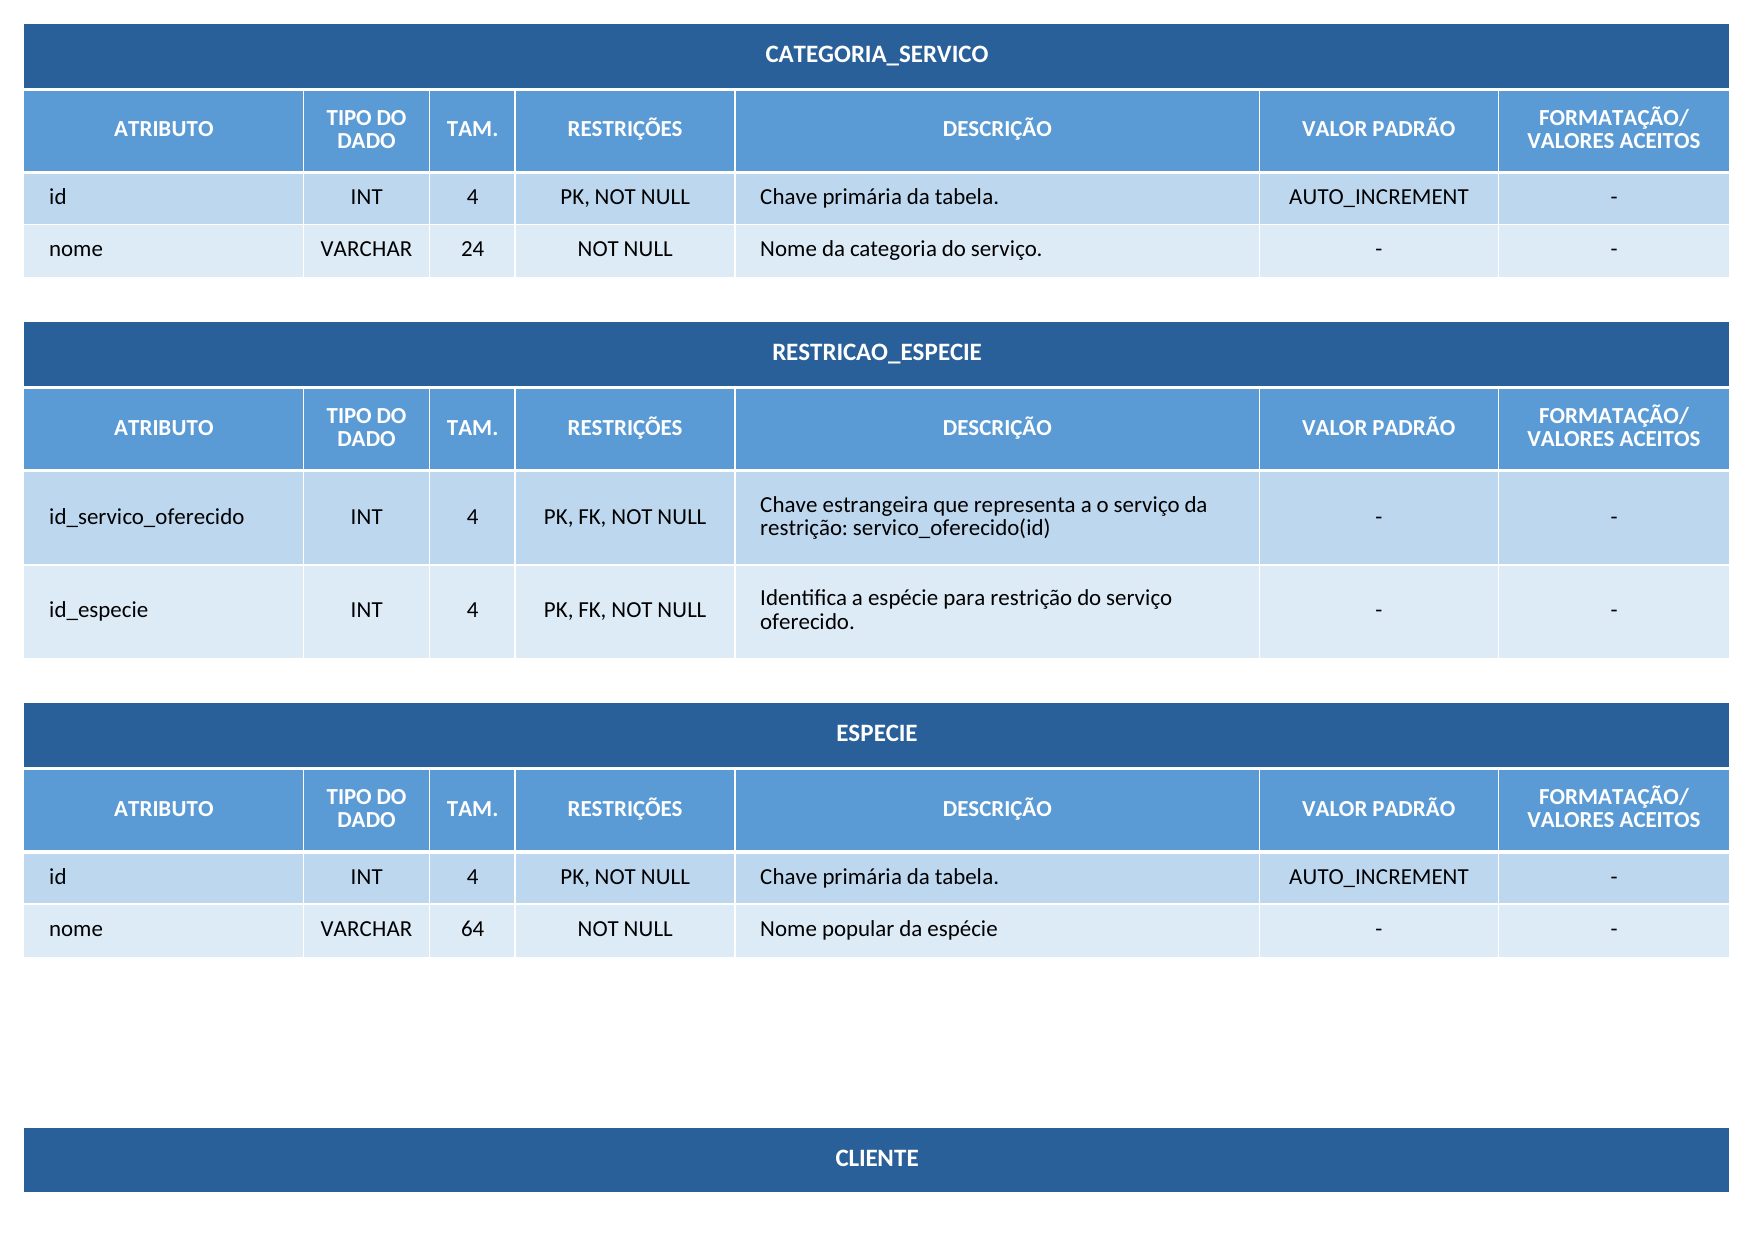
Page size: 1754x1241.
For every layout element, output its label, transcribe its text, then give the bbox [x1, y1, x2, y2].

table_cell RESTRIÇÕES [516, 91, 734, 171]
table_cell id [24, 854, 303, 903]
table_cell 64 [430, 905, 514, 957]
table_cell PK, NOT NULL [516, 174, 734, 224]
table_cell AUTO_INCREMENT [1260, 174, 1498, 224]
table_cell INT [304, 566, 429, 658]
table_cell VARCHAR [304, 905, 429, 957]
table_cell TAM. [430, 91, 514, 171]
table_cell - [1499, 854, 1729, 903]
table_header CATEGORIA_SERVICO [24, 24, 1729, 88]
table_cell id_especie [24, 566, 303, 658]
table_cell NOT NULL [516, 905, 734, 957]
table_cell Identifica a espécie para restrição do serviço oferecido. [736, 566, 1259, 658]
table_header RESTRICAO_ESPECIE [24, 322, 1729, 386]
table_cell nome [24, 225, 303, 277]
table_cell 4 [430, 854, 514, 903]
table_header CLIENTE [24, 1128, 1729, 1192]
table_cell 4 [430, 566, 514, 658]
table_cell 4 [430, 174, 514, 224]
table_cell Chave primária da tabela. [736, 854, 1259, 903]
table_cell nome [24, 905, 303, 957]
table_cell TIPO DO DADO [304, 91, 429, 171]
table_cell PK, FK, NOT NULL [516, 566, 734, 658]
table_cell - [1260, 472, 1498, 564]
table_header ESPECIE [24, 703, 1729, 767]
table_cell PK, FK, NOT NULL [516, 472, 734, 564]
table_cell AUTO_INCREMENT [1260, 854, 1498, 903]
table_cell id_servico_oferecido [24, 472, 303, 564]
table_cell ATRIBUTO [24, 389, 303, 469]
table_cell Nome popular da espécie [736, 905, 1259, 957]
table_cell TAM. [430, 770, 514, 850]
table_cell VALOR PADRÃO [1260, 770, 1498, 850]
table_cell FORMATAÇÃO/VALORES ACEITOS [1499, 389, 1729, 469]
table_cell VALOR PADRÃO [1260, 91, 1498, 171]
table_cell - [1260, 566, 1498, 658]
table_cell DESCRIÇÃO [736, 389, 1259, 469]
table_cell TIPO DO DADO [304, 770, 429, 850]
table_cell DESCRIÇÃO [736, 91, 1259, 171]
table_cell ATRIBUTO [24, 91, 303, 171]
table_cell VARCHAR [304, 225, 429, 277]
table_cell DESCRIÇÃO [736, 770, 1259, 850]
table_cell RESTRIÇÕES [516, 389, 734, 469]
table_cell - [1499, 905, 1729, 957]
table_cell TAM. [430, 389, 514, 469]
table_cell FORMATAÇÃO/VALORES ACEITOS [1499, 91, 1729, 171]
table_cell id [24, 174, 303, 224]
table_cell ATRIBUTO [24, 770, 303, 850]
table_cell FORMATAÇÃO/VALORES ACEITOS [1499, 770, 1729, 850]
table_cell RESTRIÇÕES [516, 770, 734, 850]
table_cell 4 [430, 472, 514, 564]
table_cell INT [304, 174, 429, 224]
table_cell Nome da categoria do serviço. [736, 225, 1259, 277]
table_cell 24 [430, 225, 514, 277]
table_cell TIPO DO DADO [304, 389, 429, 469]
table_cell INT [304, 472, 429, 564]
table_cell - [1499, 225, 1729, 277]
table_cell NOT NULL [516, 225, 734, 277]
table_cell PK, NOT NULL [516, 854, 734, 903]
table_cell Chave primária da tabela. [736, 174, 1259, 224]
table_cell INT [304, 854, 429, 903]
table_cell VALOR PADRÃO [1260, 389, 1498, 469]
table_cell - [1260, 225, 1498, 277]
table_cell - [1499, 472, 1729, 564]
table_cell - [1260, 905, 1498, 957]
table_cell - [1499, 566, 1729, 658]
table_cell - [1499, 174, 1729, 224]
table_cell Chave estrangeira que representa a o serviço da restrição: servico_oferecido(id) [736, 472, 1259, 564]
